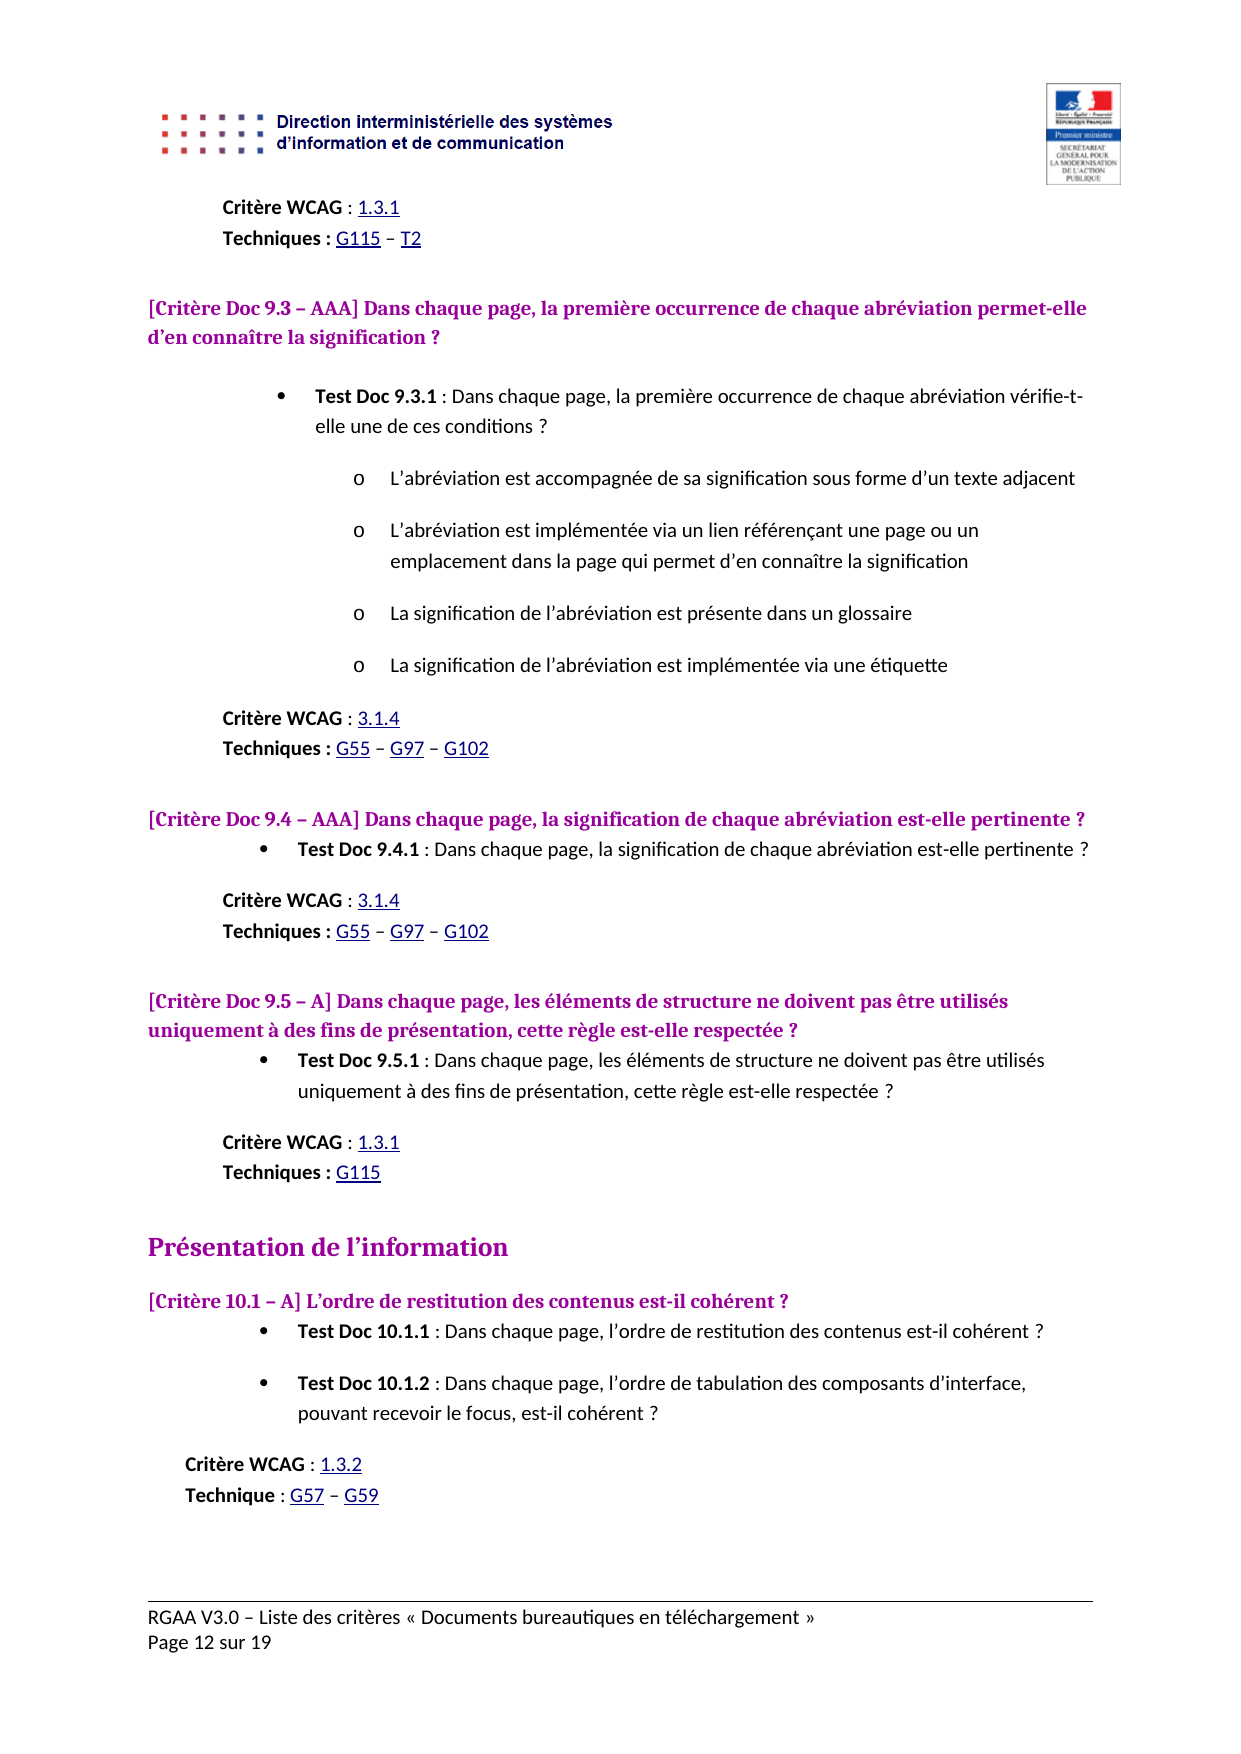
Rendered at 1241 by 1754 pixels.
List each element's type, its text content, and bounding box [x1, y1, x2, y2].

list L’abréviation est accompagnée de sa signification sous forme d’un texte adjacent [353, 465, 1093, 491]
list L’abréviation est implémentée via un lien référençant une page ou un emplacement dans la page qui permet d’en connaître la signification [353, 517, 1093, 574]
list Test Doc 10.1.1 : Dans chaque page, l’ordre de restitution des contenus est-il cohérent ? [260, 1318, 1093, 1344]
list Critère WCAG : 3.1.4 Techniques : G55 – G97 – G102 [223, 705, 1093, 761]
list Test Doc 9.5.1 : Dans chaque page, les éléments de structure ne doivent pas être utilisés uniquement à des fins de présentation, cette règle est-elle respectée ? [260, 1047, 1093, 1103]
list Test Doc 9.3.1 : Dans chaque page, la première occurrence de chaque abréviation vérifie-t-elle une de ces conditions ? [278, 383, 1093, 439]
text Critère WCAG : 1.3.2 Technique : G57 – G59 [185, 1451, 1093, 1507]
subtitle [Critère Doc 9.5 – A] Dans chaque page, les éléments de structure ne doivent pas être utilisés uniquement à des fins de présentation, cette règle est-elle respectée ? [148, 990, 1093, 1043]
list Critère WCAG : 1.3.1 Techniques : G115 [223, 1129, 1093, 1185]
list Critère WCAG : 3.1.4 Techniques : G55 – G97 – G102 [223, 887, 1093, 943]
subtitle Présentation de l’information [148, 1232, 1093, 1263]
list Critère WCAG : 1.3.1 Techniques : G115 – T2 [223, 195, 1093, 250]
picture [147, 73, 1129, 195]
list La signification de l’abréviation est implémentée via une étiquette [353, 652, 1093, 679]
subtitle [Critère 10.1 – A] L’ordre de restitution des contenus est-il cohérent ? [148, 1290, 1093, 1314]
list La signification de l’abréviation est présente dans un glossaire [353, 600, 1093, 626]
list Test Doc 9.4.1 : Dans chaque page, la signification de chaque abréviation est-elle pertinente ? [260, 836, 1093, 862]
list Test Doc 10.1.2 : Dans chaque page, l’ordre de tabulation des composants d’interface, pouvant recevoir le focus, est-il cohérent ? [260, 1370, 1093, 1426]
subtitle [Critère Doc 9.3 – AAA] Dans chaque page, la première occurrence de chaque abréviation permet-elle d’en connaître la signification ? [148, 297, 1093, 378]
subtitle [Critère Doc 9.4 – AAA] Dans chaque page, la signification de chaque abréviation est-elle pertinente ? [148, 807, 1093, 831]
